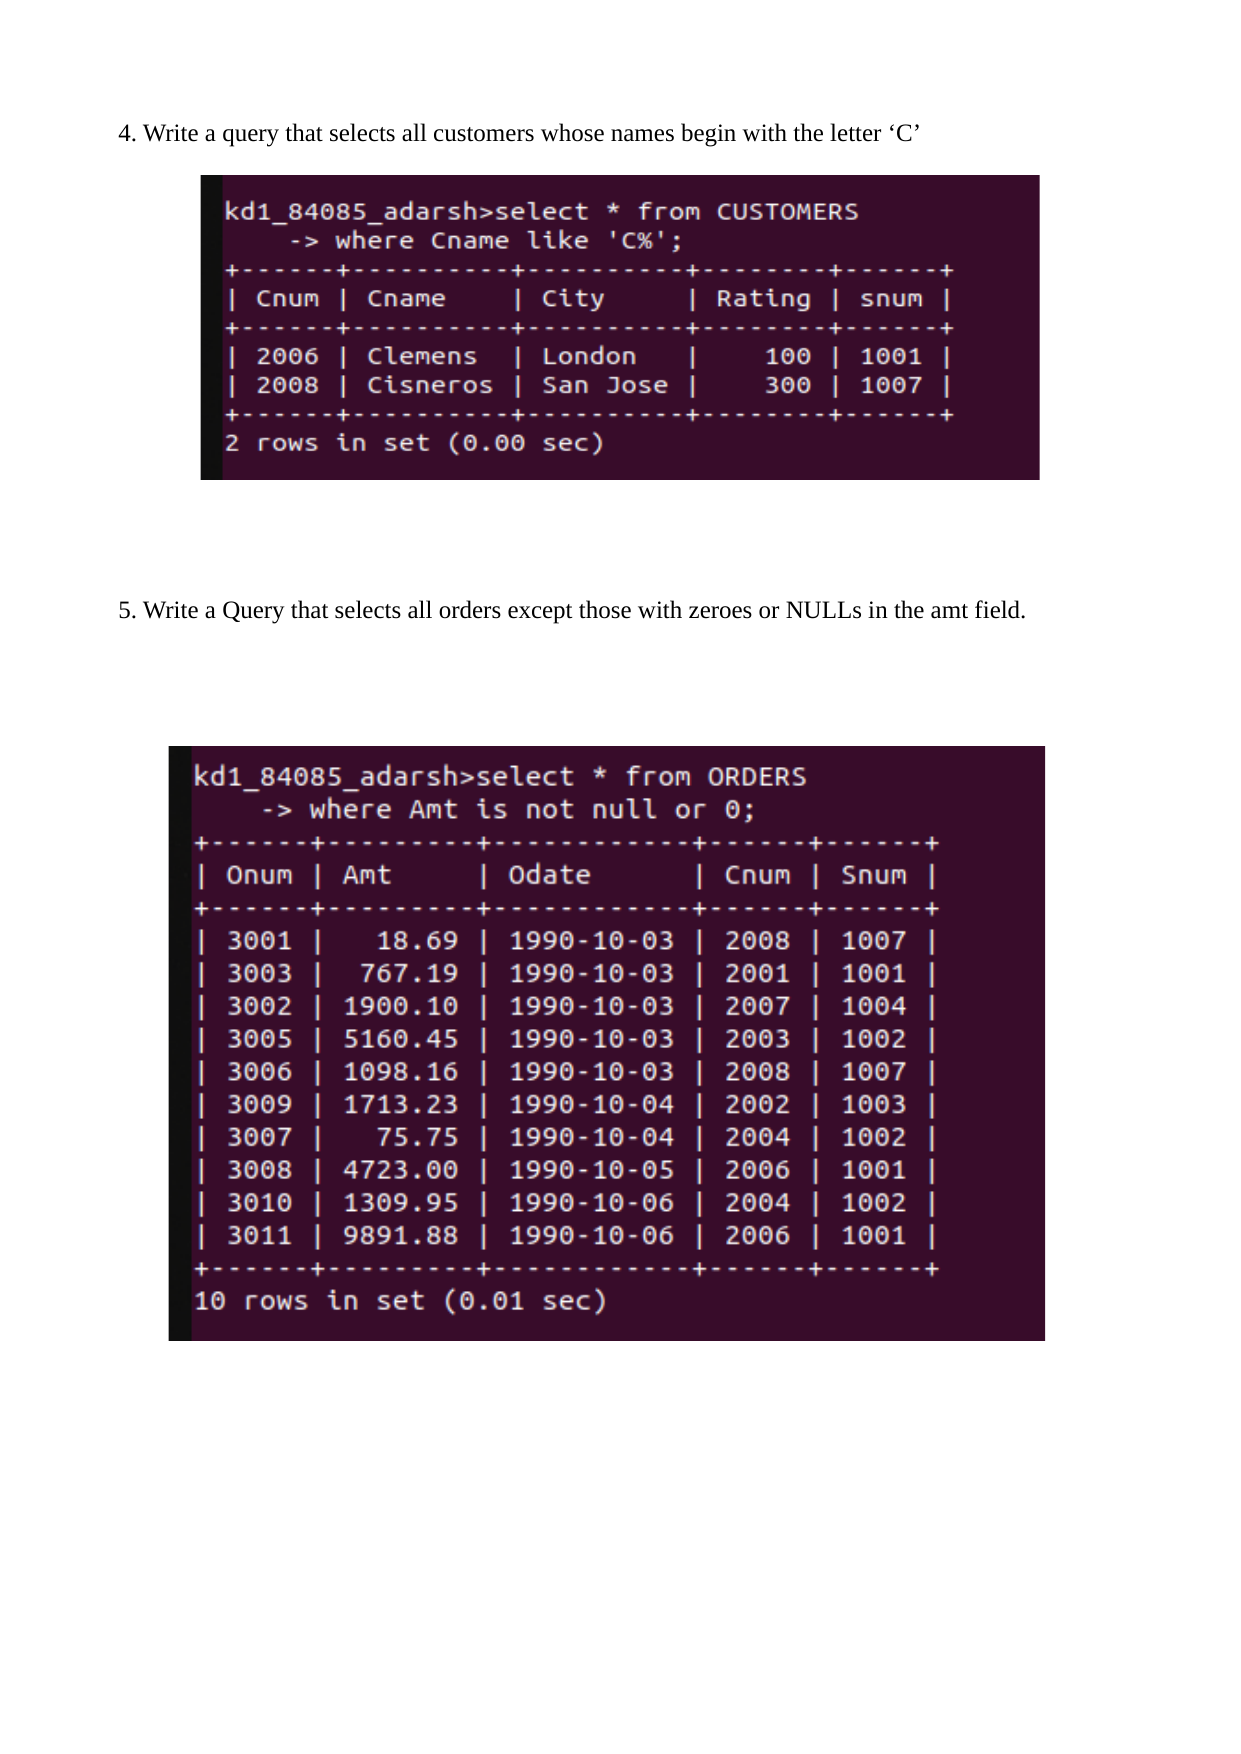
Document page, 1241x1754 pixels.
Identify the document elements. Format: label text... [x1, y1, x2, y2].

text 5. Write a Query that selects all orders except those with zeroes or NULLs in the amt field. [118, 595, 1122, 624]
picture [200, 175, 1040, 480]
text 4. Write a query that selects all customers whose names begin with the letter ‘C’ [118, 118, 1122, 147]
picture [168, 746, 1046, 1341]
